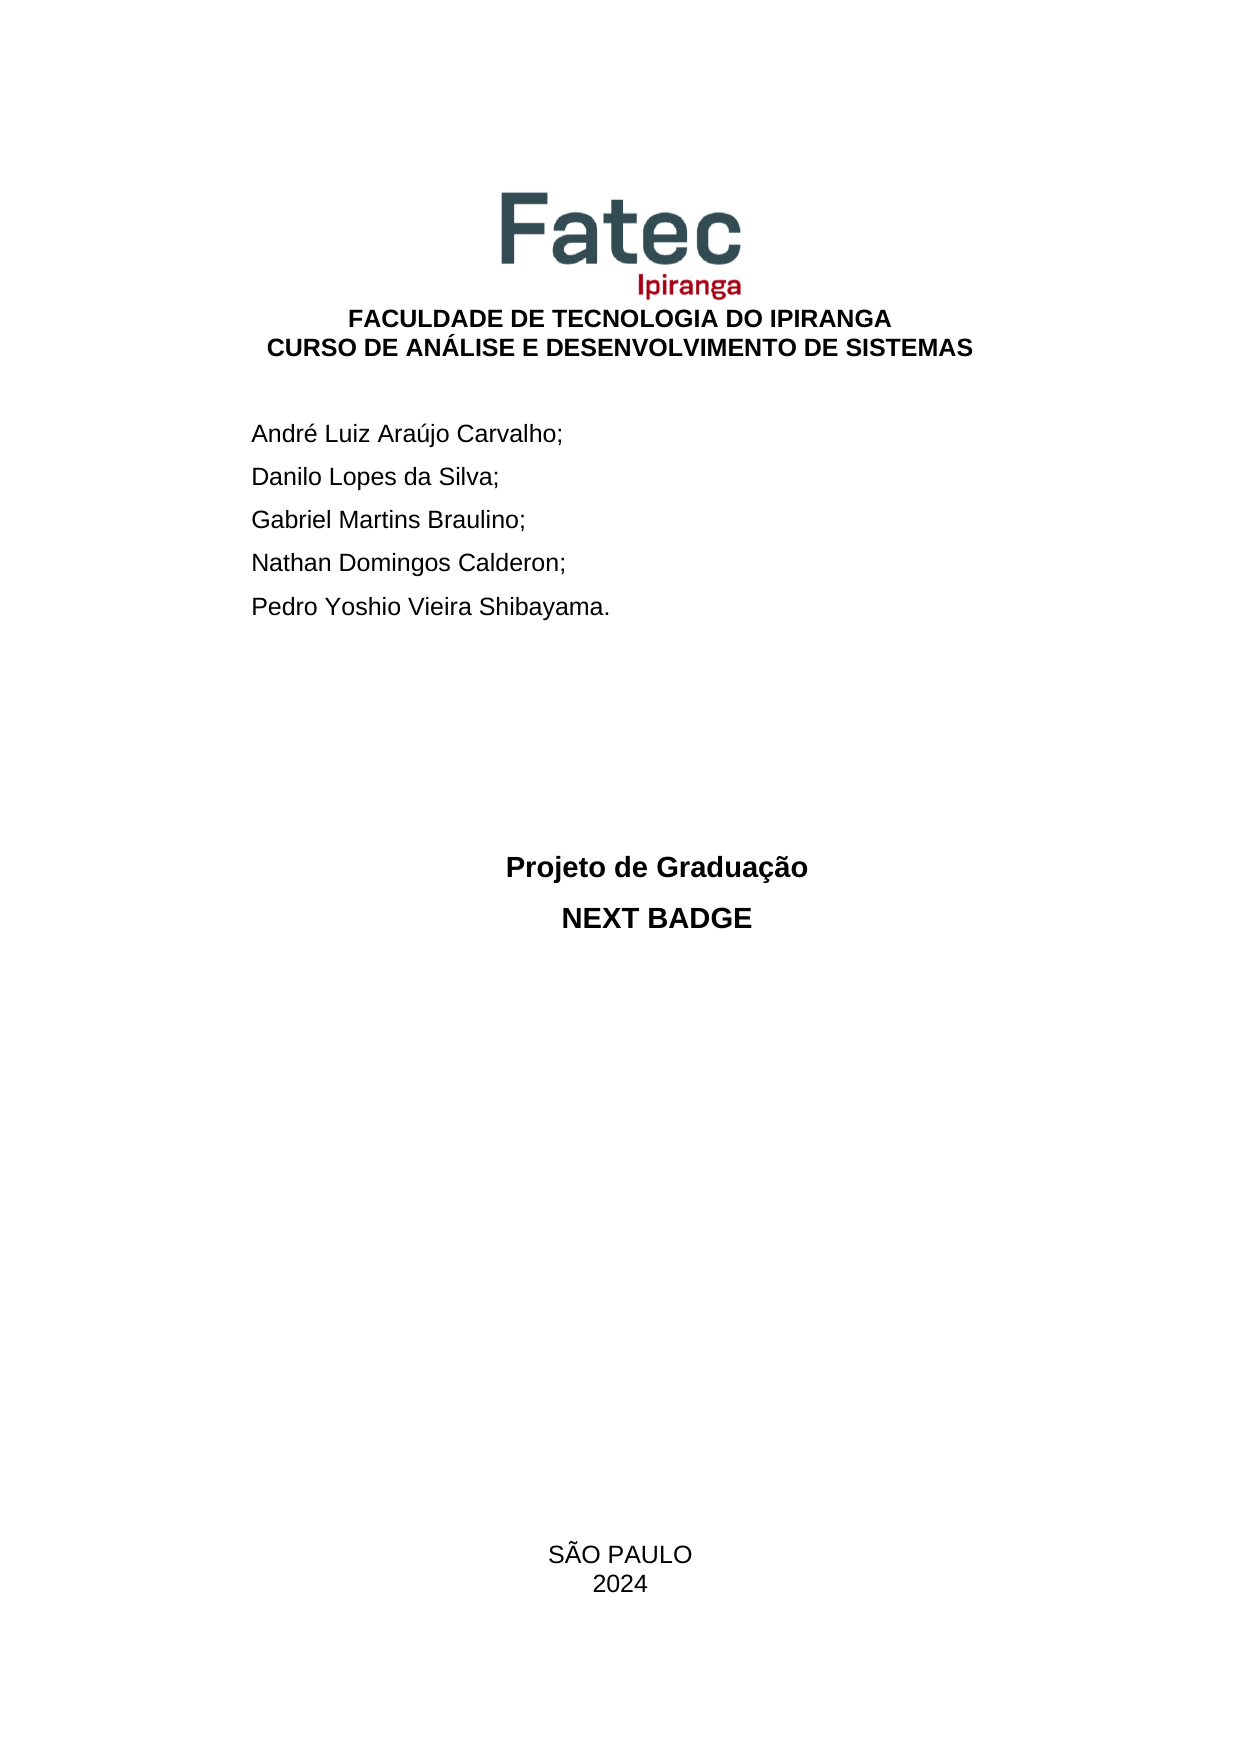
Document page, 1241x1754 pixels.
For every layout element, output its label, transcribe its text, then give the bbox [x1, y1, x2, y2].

text Danilo Lopes da Silva; [177, 462, 1063, 491]
text Projeto de Graduação [251, 850, 1063, 884]
text NEXT BADGE [177, 901, 1063, 934]
picture [474, 176, 766, 304]
text CURSO DE ANÁLISE E DESENVOLVIMENTO DE SISTEMAS [177, 333, 1063, 362]
text André Luiz Araújo Carvalho; [177, 419, 1063, 448]
text Gabriel Martins Braulino; [177, 505, 1063, 534]
text Pedro Yoshio Vieira Shibayama. [177, 592, 1063, 620]
text SÃO PAULO [177, 1540, 1063, 1569]
text 2024 [177, 1569, 1063, 1598]
text FACULDADE DE TECNOLOGIA DO IPIRANGA [177, 304, 1063, 333]
text Nathan Domingos Calderon; [177, 548, 1063, 577]
